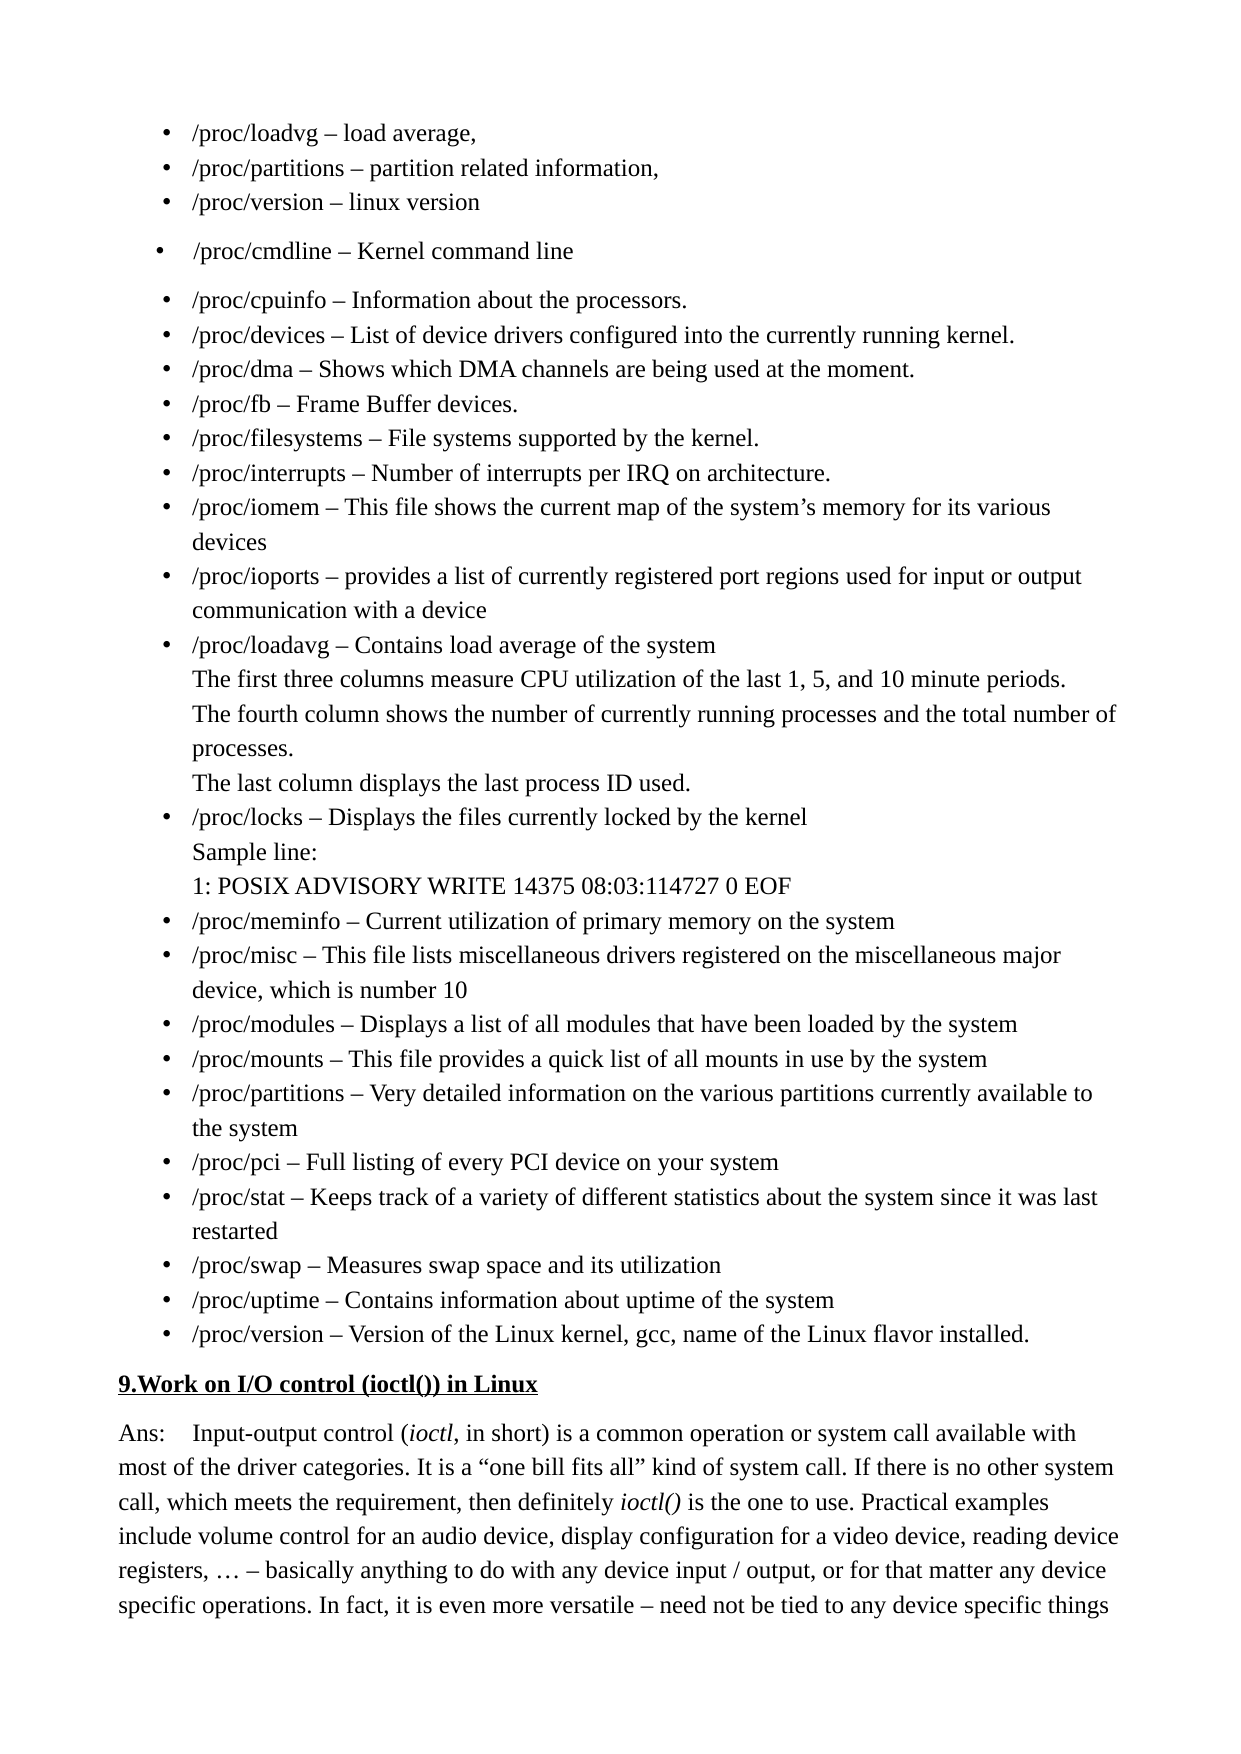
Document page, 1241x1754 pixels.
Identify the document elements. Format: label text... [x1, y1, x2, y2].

list /proc/uptime – Contains information about uptime of the system [162, 1285, 1122, 1314]
list /proc/cpuinfo – Information about the processors. [162, 285, 1122, 314]
list /proc/locks – Displays the files currently locked by the kernel Sample line: 1: POSIX ADVISORY WRITE 14375 08:03:114727 0 EOF [162, 802, 1122, 900]
list /proc/mounts – This file provides a quick list of all mounts in use by the system [162, 1044, 1122, 1072]
list /proc/interrupts – Number of interrupts per IRQ on architecture. [162, 458, 1122, 486]
list /proc/filesystems – File systems supported by the kernel. [162, 423, 1122, 452]
list /proc/dma – Shows which DMA channels are being used at the moment. [162, 354, 1122, 383]
list /proc/loadvg – load average, [162, 118, 1122, 147]
list /proc/cmdline – Kernel command line [156, 236, 1122, 265]
list /proc/loadavg – Contains load average of the system The first three columns measure CPU utilization of the last 1, 5, and 10 minute periods. The fourth column shows the number of currently running processes and the total number of processes. The last column displays the last process ID used. [162, 630, 1122, 797]
list /proc/iomem – This file shows the current map of the system’s memory for its various devices [162, 492, 1122, 555]
list /proc/misc – This file lists miscellaneous drivers registered on the miscellaneous major device, which is number 10 [162, 940, 1122, 1003]
list /proc/version – linux version [162, 187, 1122, 216]
text 9.Work on I/O control (ioctl()) in Linux [118, 1369, 1122, 1397]
list /proc/version – Version of the Linux kernel, gcc, name of the Linux flavor installed. [162, 1319, 1122, 1348]
list /proc/partitions – Very detailed information on the various partitions currently available to the system [162, 1078, 1122, 1141]
list /proc/partitions – partition related information, [162, 153, 1122, 181]
list /proc/swap – Measures swap space and its utilization [162, 1251, 1122, 1279]
list /proc/devices – List of device drivers configured into the currently running kernel. [162, 320, 1122, 348]
list /proc/ioports – provides a list of currently registered port regions used for input or output communication with a device [162, 561, 1122, 624]
list /proc/meminfo – Current utilization of primary memory on the system [162, 906, 1122, 934]
list /proc/fb – Frame Buffer devices. [162, 389, 1122, 417]
list /proc/stat – Keeps track of a variety of different statistics about the system since it was last restarted [162, 1182, 1122, 1245]
list /proc/pci – Full listing of every PCI device on your system [162, 1147, 1122, 1176]
text Ans: Input-output control (ioctl, in short) is a common operation or system call available with most of the driver categories. It is a “one bill fits all” kind of system call. If there is no other system call, which meets the requirement, then definitely ioctl() is the one to use. Practical examples include volume control for an audio device, display configuration for a video device, reading device registers, … – basically anything to do with any device input / output, or for that matter any device specific operations. In fact, it is even more versatile – need not be tied to any device specific things [118, 1418, 1122, 1619]
list /proc/modules – Displays a list of all modules that have been loaded by the system [162, 1009, 1122, 1038]
